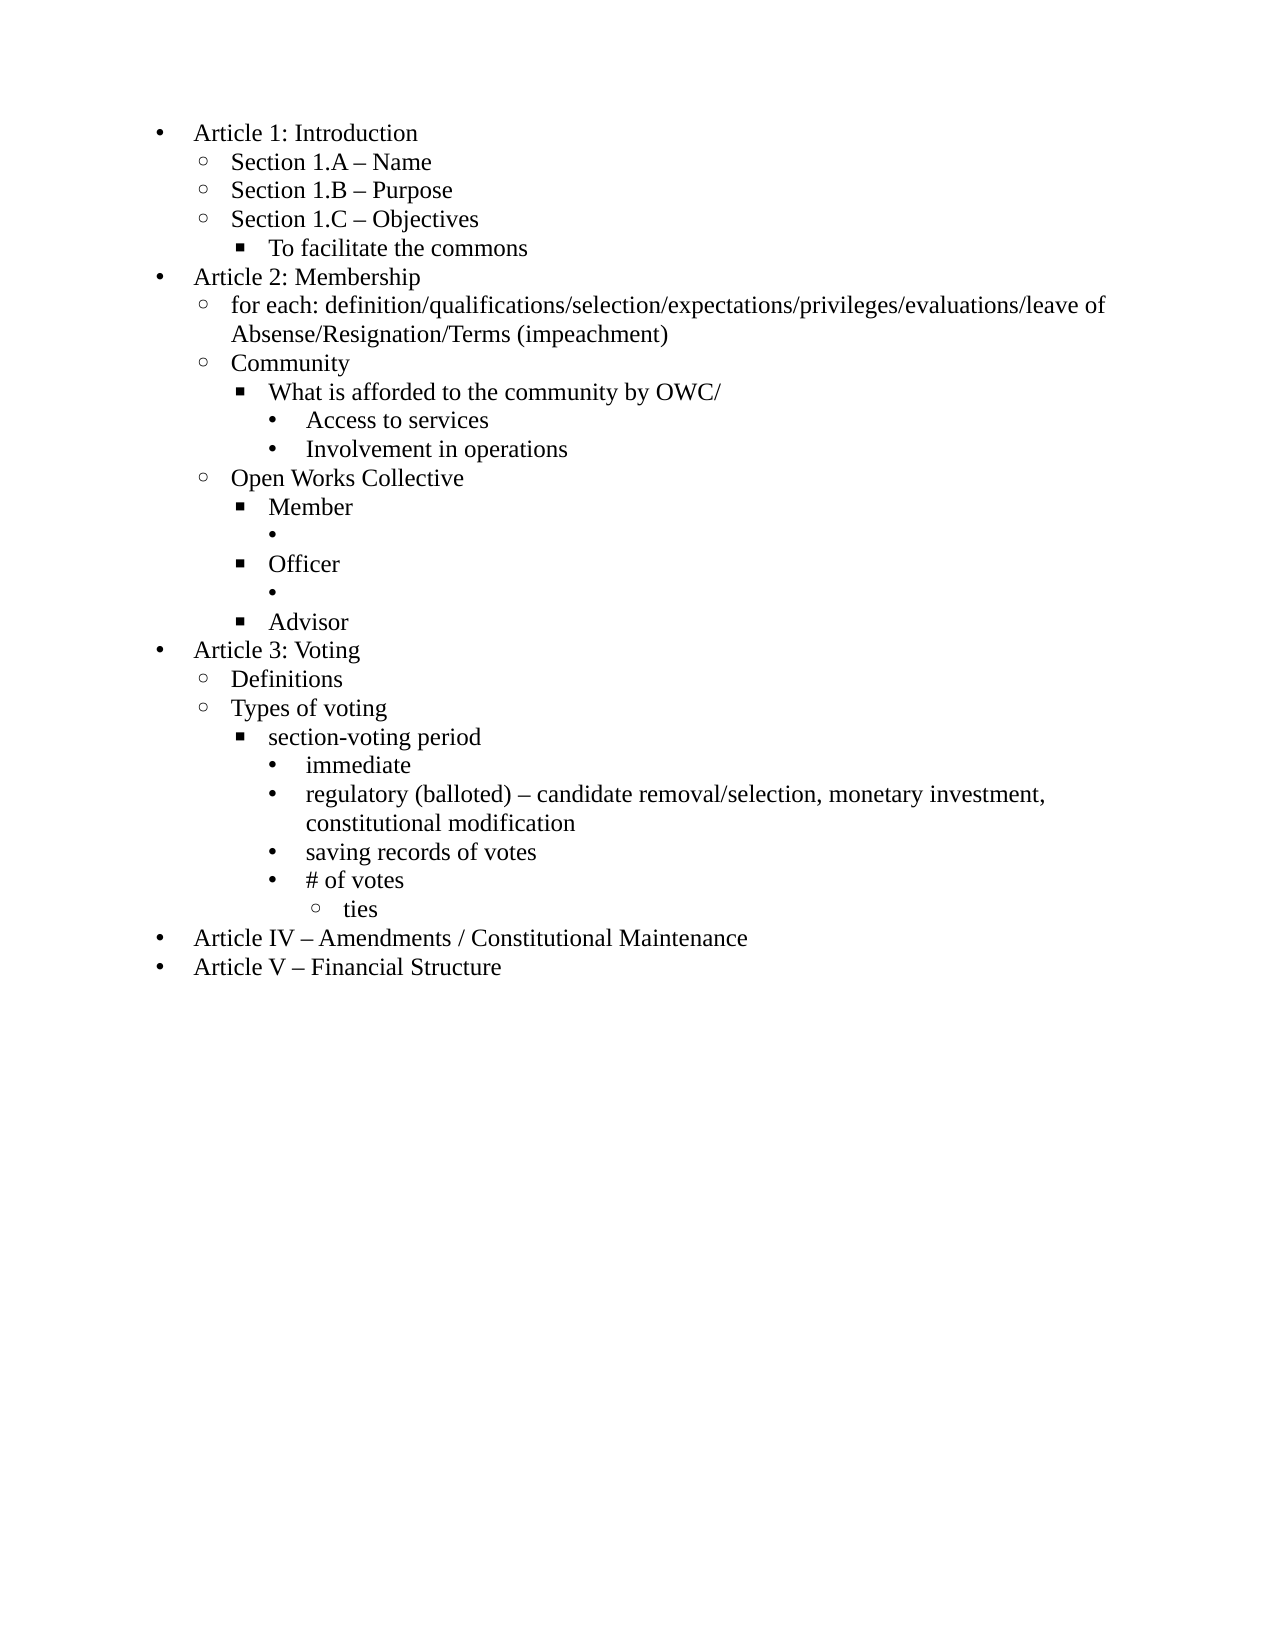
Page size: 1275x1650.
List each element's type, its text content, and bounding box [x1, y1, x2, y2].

list Advisor [231, 607, 1157, 636]
list for each: definition/qualifications/selection/expectations/privileges/evaluations/leave of Absense/Resignation/Terms (impeachment) [193, 291, 1157, 348]
list saving records of votes [268, 837, 1157, 866]
list Article V – Financial Structure [156, 952, 1157, 981]
list Article IV – Amendments / Constitutional Maintenance [156, 923, 1157, 952]
list Involvement in operations [268, 434, 1157, 463]
list Article 2: Membership [156, 262, 1157, 291]
list Open Works Collective [193, 463, 1157, 492]
list Officer [231, 549, 1157, 578]
list Access to services [268, 406, 1157, 434]
list section-voting period [231, 722, 1157, 751]
list Section 1.C – Objectives [193, 204, 1157, 233]
list regulatory (balloted) – candidate removal/selection, monetary investment, constitutional modification [268, 779, 1157, 837]
list immediate [268, 751, 1157, 779]
list ties [306, 894, 1157, 923]
list To facilitate the commons [231, 233, 1157, 262]
list Types of voting [193, 693, 1157, 722]
list Section 1.B – Purpose [193, 176, 1157, 204]
list # of votes [268, 866, 1157, 894]
list What is afforded to the community by OWC/ [231, 377, 1157, 406]
list Definitions [193, 664, 1157, 693]
list Member [231, 492, 1157, 521]
list Community [193, 348, 1157, 377]
list Article 1: Introduction [156, 118, 1157, 147]
list Section 1.A – Name [193, 147, 1157, 176]
list Article 3: Voting [156, 636, 1157, 664]
